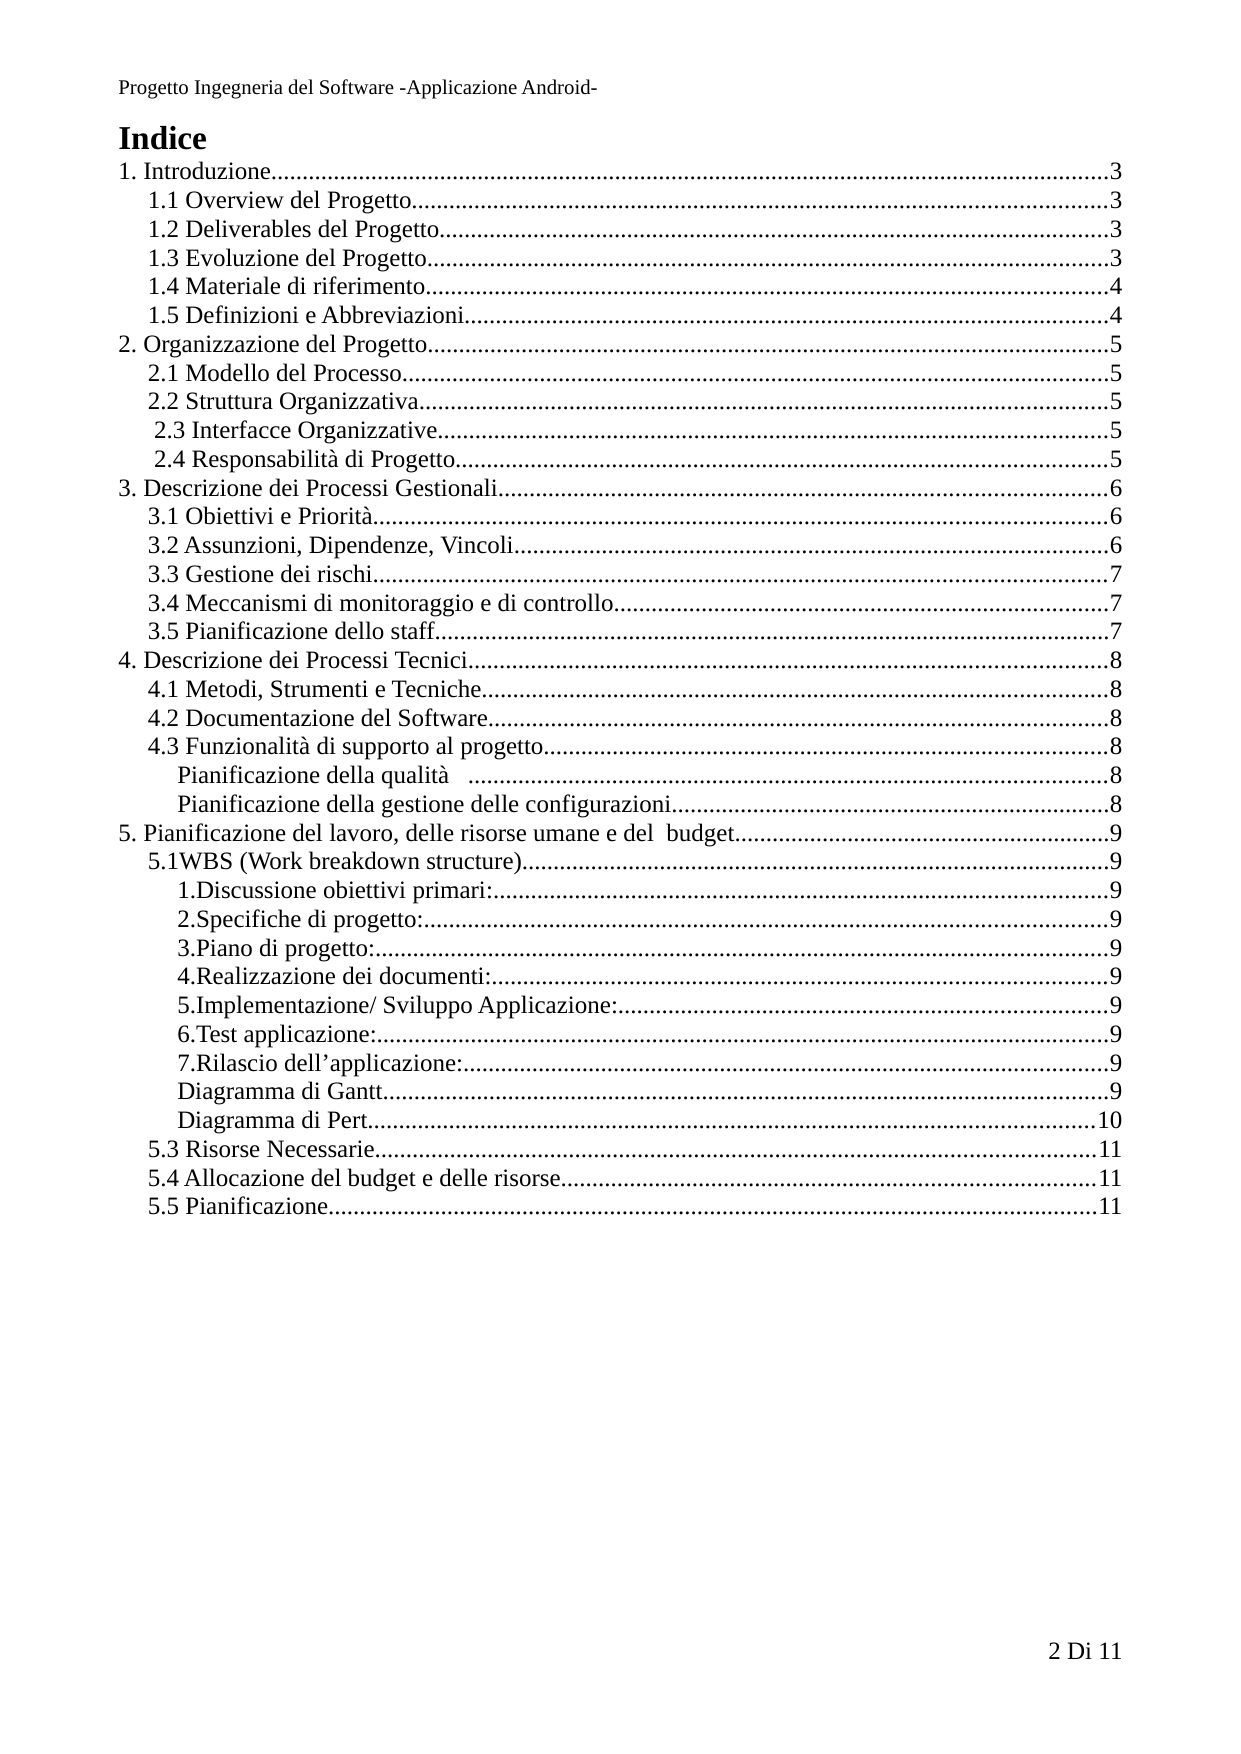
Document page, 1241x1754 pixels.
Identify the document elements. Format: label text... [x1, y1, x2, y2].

text Pianificazione della gestione delle configurazioni 8 [177, 789, 1122, 818]
text 2.3 Interfacce Organizzative 5 [148, 415, 1122, 444]
text Pianificazione della qualità 8 [177, 760, 1122, 789]
text Diagramma di Pert 10 [177, 1105, 1122, 1134]
text 6.Test applicazione: 9 [177, 1019, 1122, 1048]
text 3.4 Meccanismi di monitoraggio e di controllo 7 [148, 588, 1122, 616]
text 5.1WBS (Work breakdown structure) 9 [148, 846, 1122, 875]
text 5. Pianificazione del lavoro, delle risorse umane e del budget 9 [118, 818, 1122, 846]
text 3.1 Obiettivi e Priorità 6 [148, 501, 1122, 530]
subtitle Indice [118, 118, 1122, 156]
text 4. Descrizione dei Processi Tecnici 8 [118, 645, 1122, 674]
text 3. Descrizione dei Processi Gestionali 6 [118, 473, 1122, 501]
text 5.5 Pianificazione 11 [148, 1191, 1122, 1220]
text 5.4 Allocazione del budget e delle risorse 11 [148, 1163, 1122, 1191]
text 1.4 Materiale di riferimento 4 [148, 271, 1122, 300]
text 5.3 Risorse Necessarie 11 [148, 1134, 1122, 1163]
text 4.2 Documentazione del Software 8 [148, 703, 1122, 731]
text 1.2 Deliverables del Progetto 3 [148, 214, 1122, 243]
text 2.1 Modello del Processo 5 [148, 358, 1122, 386]
text 3.3 Gestione dei rischi 7 [148, 559, 1122, 588]
text 3.2 Assunzioni, Dipendenze, Vincoli 6 [148, 530, 1122, 559]
text 4.Realizzazione dei documenti: 9 [177, 961, 1122, 990]
text 2.4 Responsabilità di Progetto 5 [148, 444, 1122, 473]
text 2. Organizzazione del Progetto 5 [118, 329, 1122, 358]
text 7.Rilascio dell’applicazione: 9 [177, 1048, 1122, 1076]
text 3.5 Pianificazione dello staff 7 [148, 616, 1122, 645]
text 4.1 Metodi, Strumenti e Tecniche 8 [148, 674, 1122, 703]
text 1.Discussione obiettivi primari: 9 [177, 875, 1122, 904]
text 2.2 Struttura Organizzativa 5 [148, 386, 1122, 415]
text 1.5 Definizioni e Abbreviazioni 4 [148, 300, 1122, 329]
text 5.Implementazione/ Sviluppo Applicazione: 9 [177, 990, 1122, 1019]
text 1.3 Evoluzione del Progetto 3 [148, 243, 1122, 271]
text 1. Introduzione 3 [118, 156, 1122, 185]
text 1.1 Overview del Progetto 3 [148, 185, 1122, 214]
text 4.3 Funzionalità di supporto al progetto 8 [148, 731, 1122, 760]
text 2.Specifiche di progetto: 9 [177, 904, 1122, 933]
text 3.Piano di progetto: 9 [177, 933, 1122, 961]
text Diagramma di Gantt 9 [177, 1076, 1122, 1105]
